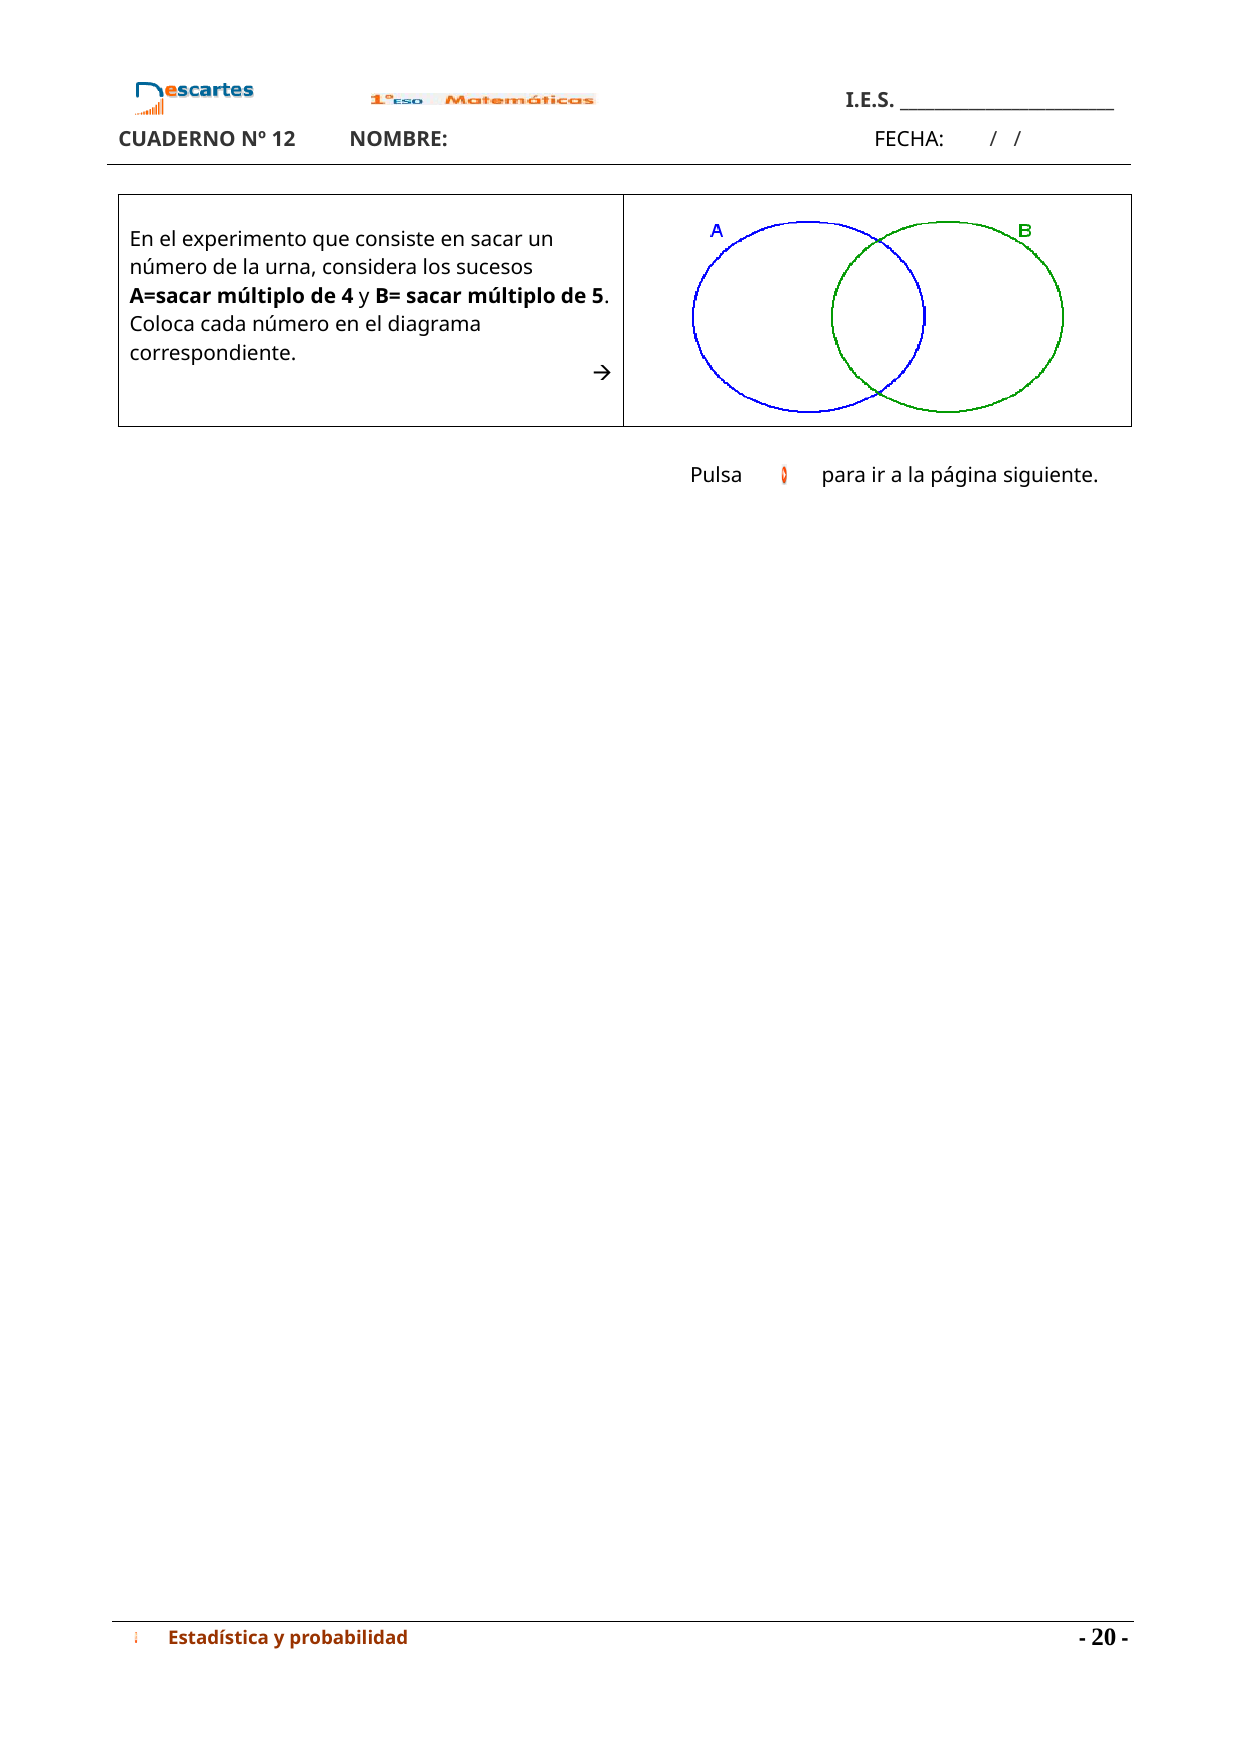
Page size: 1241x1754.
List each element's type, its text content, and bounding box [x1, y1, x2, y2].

table_header [112, 456, 684, 494]
table_header Pulsa [684, 456, 759, 494]
picture [134, 82, 257, 115]
picture [682, 204, 1073, 417]
table_header [624, 195, 1131, 426]
table_header para ir a la página siguiente. [816, 456, 1134, 494]
picture [134, 1631, 138, 1643]
table_header [759, 456, 816, 494]
table_header En el experimento que consiste en sacar un número de la urna, considera los sucesos A=sacar múltiplo de 4 y B= sacar múltiplo de 5. Coloca cada número en el diagrama correspondiente.  [119, 195, 623, 426]
picture [371, 93, 599, 105]
picture [781, 464, 787, 485]
